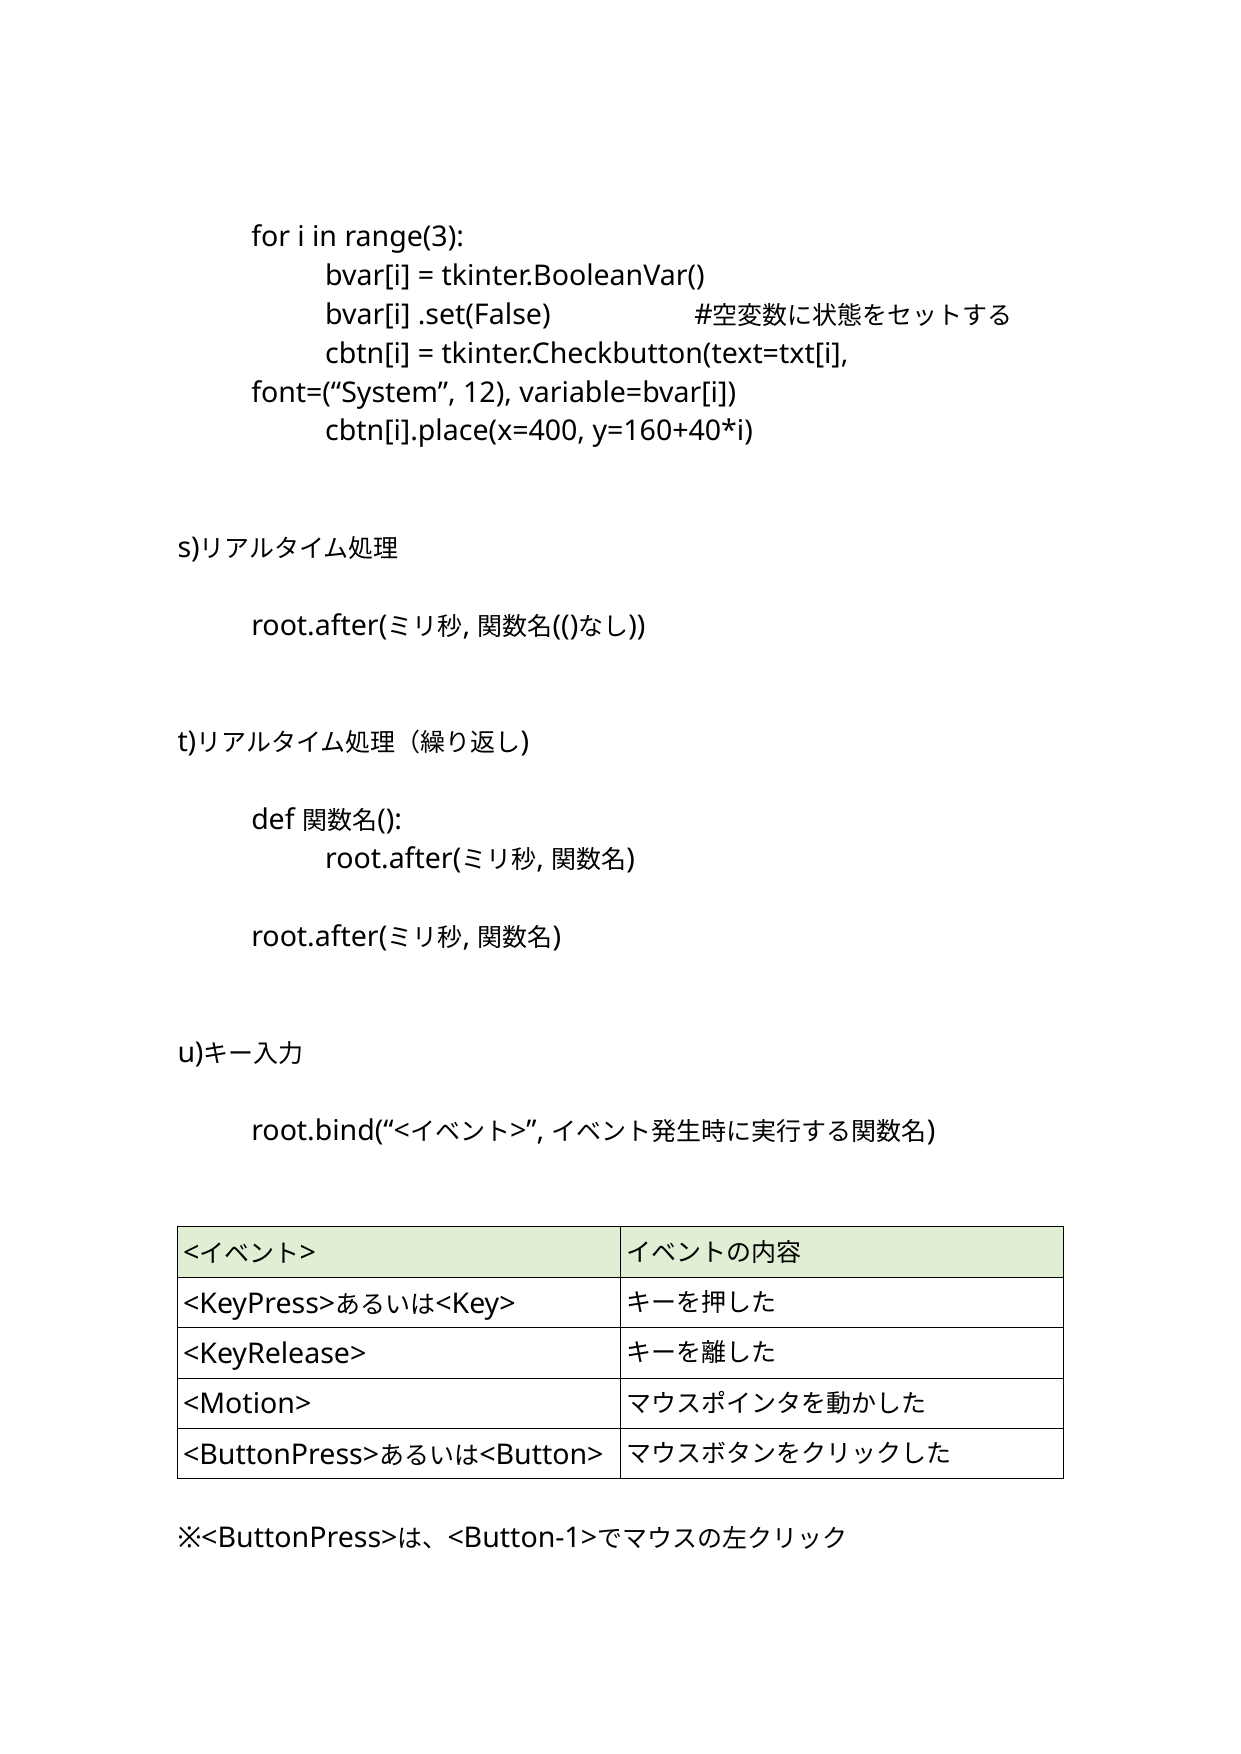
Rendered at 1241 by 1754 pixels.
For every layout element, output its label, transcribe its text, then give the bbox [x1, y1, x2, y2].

text t)リアルタイム処理（繰り返し) [177, 721, 1063, 760]
text cbtn[i].place(x=400, y=160+40*i) [177, 410, 1063, 449]
table_cell キーを押した [621, 1278, 1063, 1327]
text root.after(ミリ秒, 関数名(()なし)) [177, 604, 1063, 643]
table_cell マウスポインタを動かした [621, 1379, 1063, 1428]
text root.after(ミリ秒, 関数名) [177, 915, 1063, 954]
table_cell キーを離した [621, 1328, 1063, 1377]
text s)リアルタイム処理 [177, 527, 1063, 566]
text u)キー入力 [177, 1032, 1063, 1071]
text bvar[i] = tkinter.BooleanVar() [177, 255, 1063, 294]
table_cell <ButtonPress>あるいは<Button> [178, 1429, 620, 1478]
table_cell <KeyRelease> [178, 1328, 620, 1377]
table_header <イベント> [178, 1227, 620, 1277]
table_cell <KeyPress>あるいは<Key> [178, 1278, 620, 1327]
text root.bind(“<イベント>”, イベント発生時に実行する関数名) [177, 1110, 1063, 1148]
text bvar[i] .set(False) #空変数に状態をセットする [177, 294, 1063, 333]
text cbtn[i] = tkinter.Checkbutton(text=txt[i], [177, 333, 1063, 371]
text def 関数名(): [177, 799, 1063, 838]
text ※<ButtonPress>は、<Button-1>でマウスの左クリック [177, 1517, 1063, 1556]
text font=(“System”, 12), variable=bvar[i]) [177, 371, 1063, 410]
table_cell <Motion> [178, 1379, 620, 1428]
table_cell マウスボタンをクリックした [621, 1429, 1063, 1478]
text for i in range(3): [177, 216, 1063, 255]
text root.after(ミリ秒, 関数名) [177, 838, 1063, 877]
table_header イベントの内容 [621, 1227, 1063, 1277]
